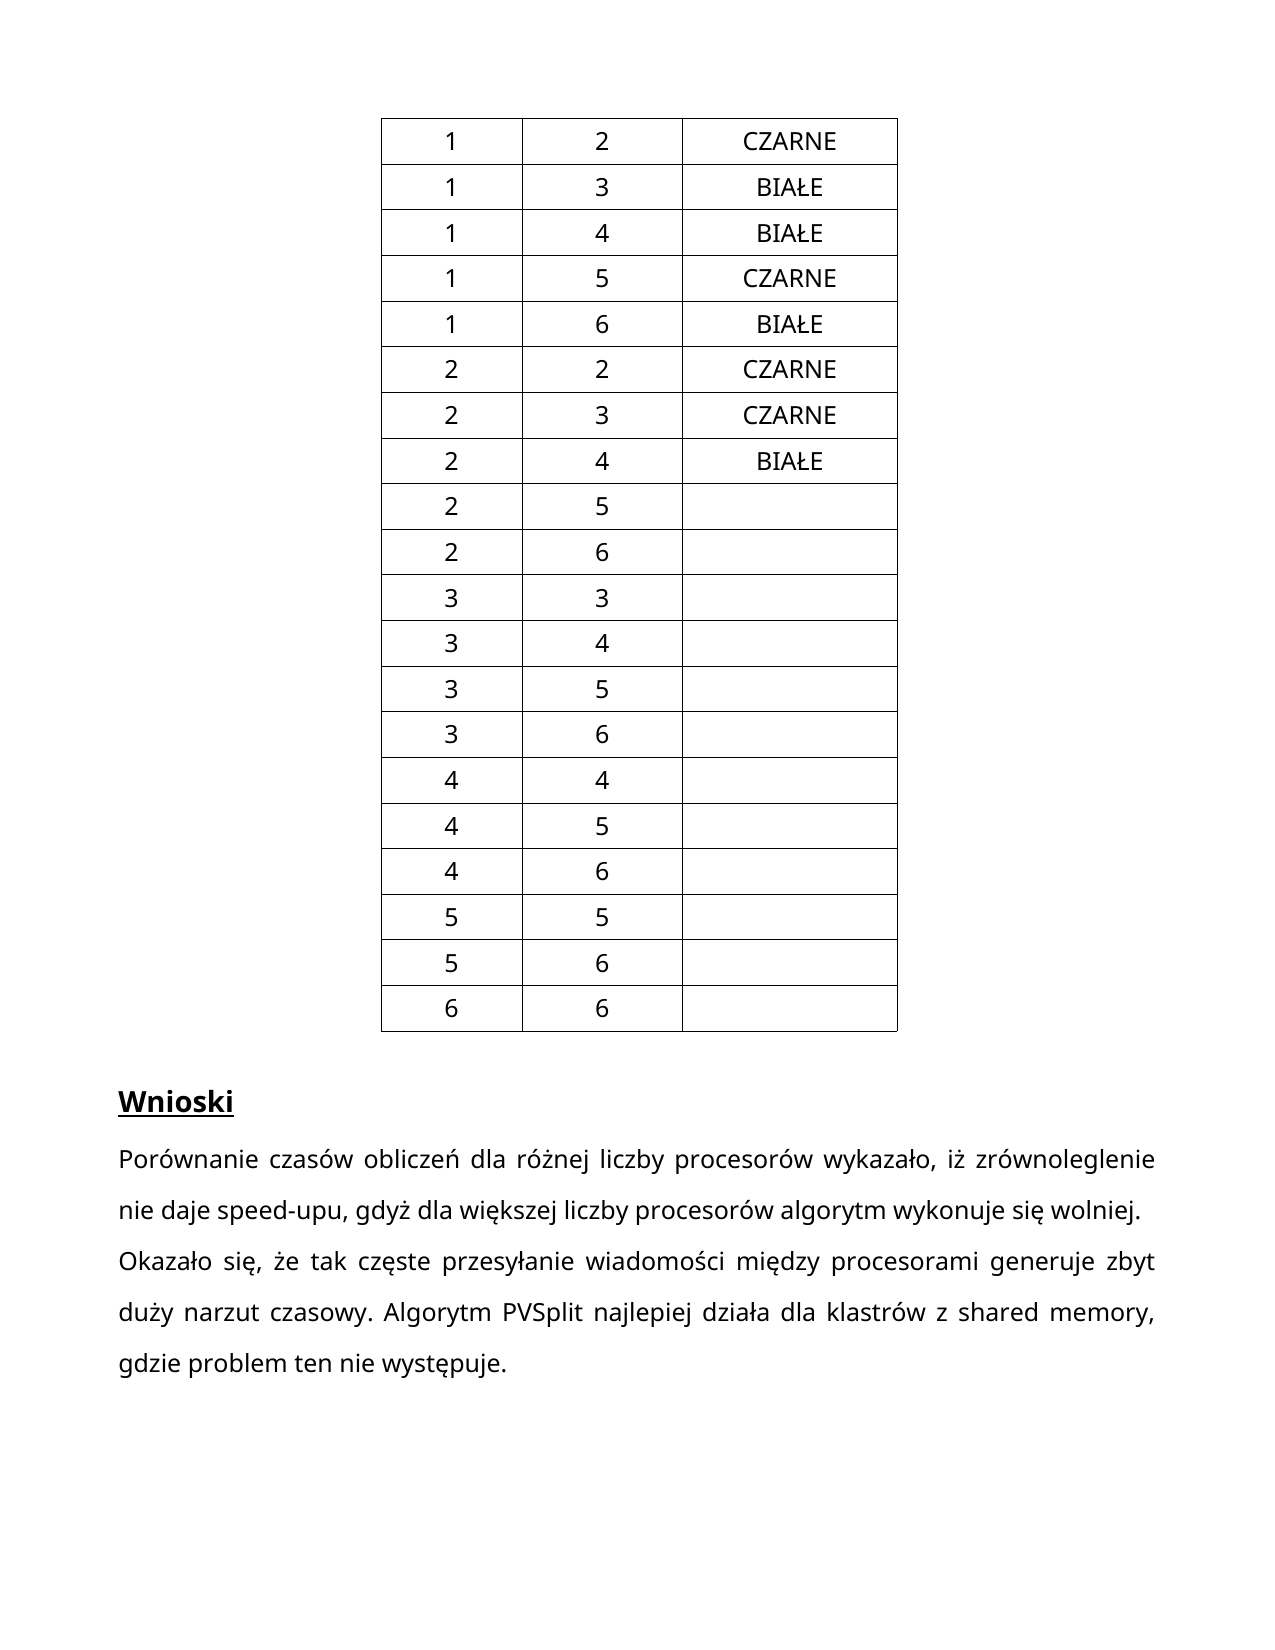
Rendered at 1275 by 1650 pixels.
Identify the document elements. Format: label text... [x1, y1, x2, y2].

table_cell BIAŁE [683, 165, 897, 209]
table_cell 5 [523, 804, 682, 848]
table_cell CZARNE [683, 256, 897, 301]
table_cell [683, 575, 897, 620]
table_cell 2 [382, 393, 522, 437]
table_cell 4 [523, 758, 682, 802]
table_cell 6 [523, 712, 682, 757]
table_cell 6 [523, 940, 682, 985]
table_cell [683, 621, 897, 666]
table_cell 3 [523, 165, 682, 209]
table_cell 1 [382, 302, 522, 346]
table_cell 3 [382, 621, 522, 666]
table_cell 5 [523, 484, 682, 529]
table_cell 1 [382, 256, 522, 301]
table_cell CZARNE [683, 119, 897, 164]
table_cell 2 [382, 530, 522, 574]
table_cell 5 [523, 895, 682, 939]
table_cell 5 [382, 895, 522, 939]
table_cell 2 [523, 119, 682, 164]
table_cell 3 [382, 667, 522, 711]
table_cell BIAŁE [683, 210, 897, 255]
table_cell 6 [382, 986, 522, 1031]
table_cell 1 [382, 165, 522, 209]
table_cell [683, 895, 897, 939]
table_cell BIAŁE [683, 439, 897, 483]
table_cell [683, 530, 897, 574]
table_cell 2 [523, 347, 682, 392]
table_cell [683, 940, 897, 985]
table_cell 4 [382, 758, 522, 802]
text Wnioski [118, 1082, 1157, 1121]
table_cell 4 [382, 849, 522, 894]
table_cell 3 [523, 575, 682, 620]
table_cell [683, 484, 897, 529]
table_cell 3 [523, 393, 682, 437]
table_cell 6 [523, 849, 682, 894]
table_cell [683, 712, 897, 757]
table_cell 3 [382, 712, 522, 757]
table_cell 4 [382, 804, 522, 848]
table_cell 6 [523, 302, 682, 346]
table_cell [683, 804, 897, 848]
table_cell [683, 986, 897, 1031]
table_cell 1 [382, 119, 522, 164]
table_cell 2 [382, 484, 522, 529]
table_cell 4 [523, 439, 682, 483]
table_cell 3 [382, 575, 522, 620]
text Okazało się, że tak częste przesyłanie wiadomości między procesorami generuje zbyt duży narzut czasowy. Algorytm PVSplit najlepiej działa dla klastrów z shared memory, gdzie problem ten nie występuje. [118, 1243, 1157, 1379]
table_cell 6 [523, 986, 682, 1031]
table_cell [683, 849, 897, 894]
table_cell [683, 758, 897, 802]
table_cell [683, 667, 897, 711]
table_cell 5 [523, 256, 682, 301]
table_cell BIAŁE [683, 302, 897, 346]
table_cell CZARNE [683, 347, 897, 392]
table_cell 2 [382, 439, 522, 483]
table_cell 5 [523, 667, 682, 711]
table_cell 5 [382, 940, 522, 985]
table_cell 4 [523, 210, 682, 255]
table_cell 2 [382, 347, 522, 392]
text Porównanie czasów obliczeń dla różnej liczby procesorów wykazało, iż zrównoleglenie nie daje speed-upu, gdyż dla większej liczby procesorów algorytm wykonuje się wolniej. [118, 1141, 1157, 1226]
table_cell 6 [523, 530, 682, 574]
table_cell CZARNE [683, 393, 897, 437]
table_cell 1 [382, 210, 522, 255]
table_cell 4 [523, 621, 682, 666]
